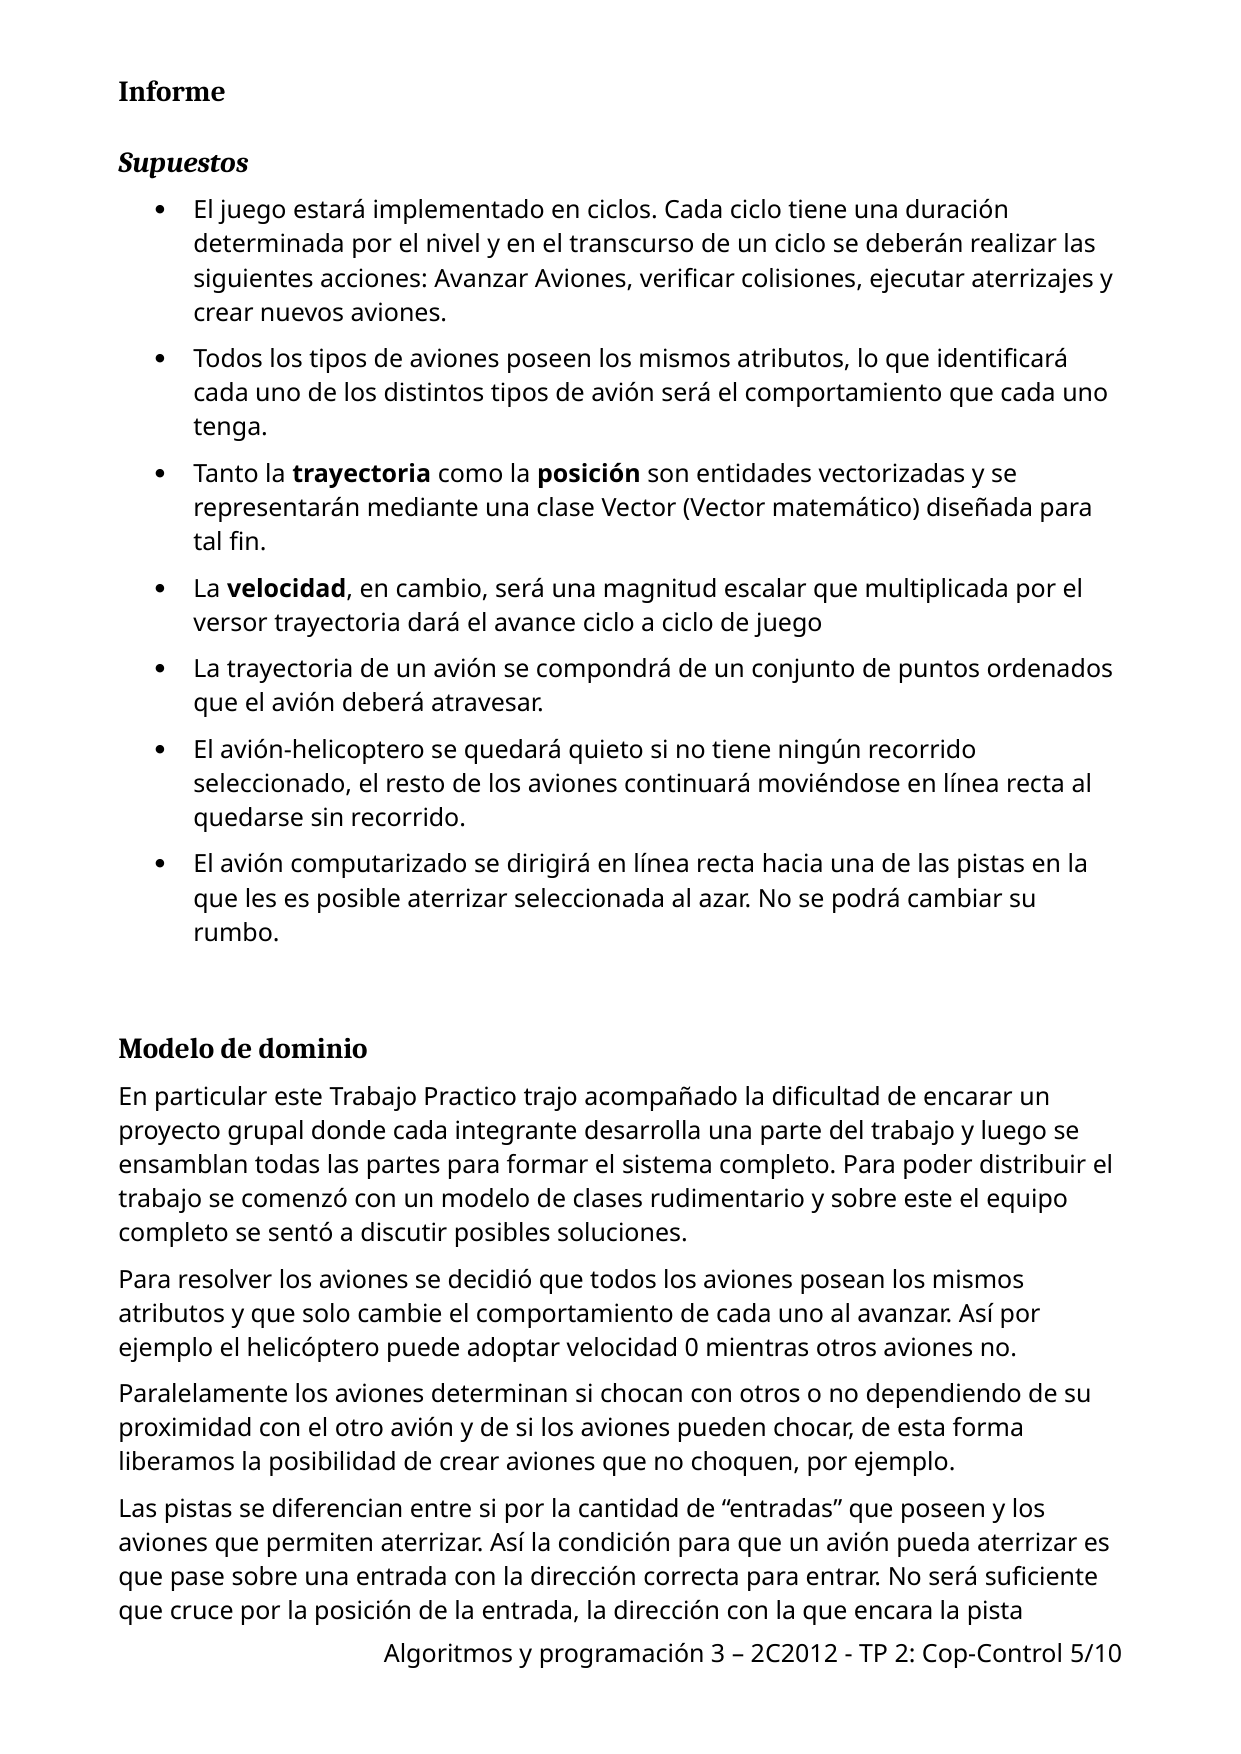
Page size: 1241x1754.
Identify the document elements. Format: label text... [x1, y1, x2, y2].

list Todos los tipos de aviones poseen los mismos atributos, lo que identificará cada uno de los distintos tipos de avión será el comportamiento que cada uno tenga. [156, 341, 1122, 443]
text Las pistas se diferencian entre si por la cantidad de “entradas” que poseen y los aviones que permiten aterrizar. Así la condición para que un avión pueda aterrizar es que pase sobre una entrada con la dirección correcta para entrar. No será suficiente que cruce por la posición de la entrada, la dirección con la que encara la pista [118, 1491, 1122, 1627]
subtitle Modelo de dominio [118, 1032, 1122, 1066]
text En particular este Trabajo Practico trajo acompañado la dificultad de encarar un proyecto grupal donde cada integrante desarrolla una parte del trabajo y luego se ensamblan todas las partes para formar el sistema completo. Para poder distribuir el trabajo se comenzó con un modelo de clases rudimentario y sobre este el equipo completo se sentó a discutir posibles soluciones. [118, 1078, 1122, 1249]
subtitle Informe [118, 75, 1122, 108]
list La velocidad, en cambio, será una magnitud escalar que multiplicada por el versor trayectoria dará el avance ciclo a ciclo de juego [156, 570, 1122, 638]
text Para resolver los aviones se decidió que todos los aviones posean los mismos atributos y que solo cambie el comportamiento de cada uno al avanzar. Así por ejemplo el helicóptero puede adoptar velocidad 0 mientras otros aviones no. [118, 1261, 1122, 1363]
list La trayectoria de un avión se compondrá de un conjunto de puntos ordenados que el avión deberá atravesar. [156, 651, 1122, 719]
list El avión computarizado se dirigirá en línea recta hacia una de las pistas en la que les es posible aterrizar seleccionada al azar. No se podrá cambiar su rumbo. [156, 846, 1122, 948]
text Paralelamente los aviones determinan si chocan con otros o no dependiendo de su proximidad con el otro avión y de si los aviones pueden chocar, de esta forma liberamos la posibilidad de crear aviones que no choquen, por ejemplo. [118, 1376, 1122, 1478]
list El juego estará implementado en ciclos. Cada ciclo tiene una duración determinada por el nivel y en el transcurso de un ciclo se deberán realizar las siguientes acciones: Avanzar Aviones, verificar colisiones, ejecutar aterrizajes y crear nuevos aviones. [156, 192, 1122, 328]
list Tanto la trayectoria como la posición son entidades vectorizadas y se representarán mediante una clase Vector (Vector matemático) diseñada para tal fin. [156, 456, 1122, 558]
list El avión-helicoptero se quedará quieto si no tiene ningún recorrido seleccionado, el resto de los aviones continuará moviéndose en línea recta al quedarse sin recorrido. [156, 731, 1122, 834]
subtitle Supuestos [118, 146, 1122, 179]
